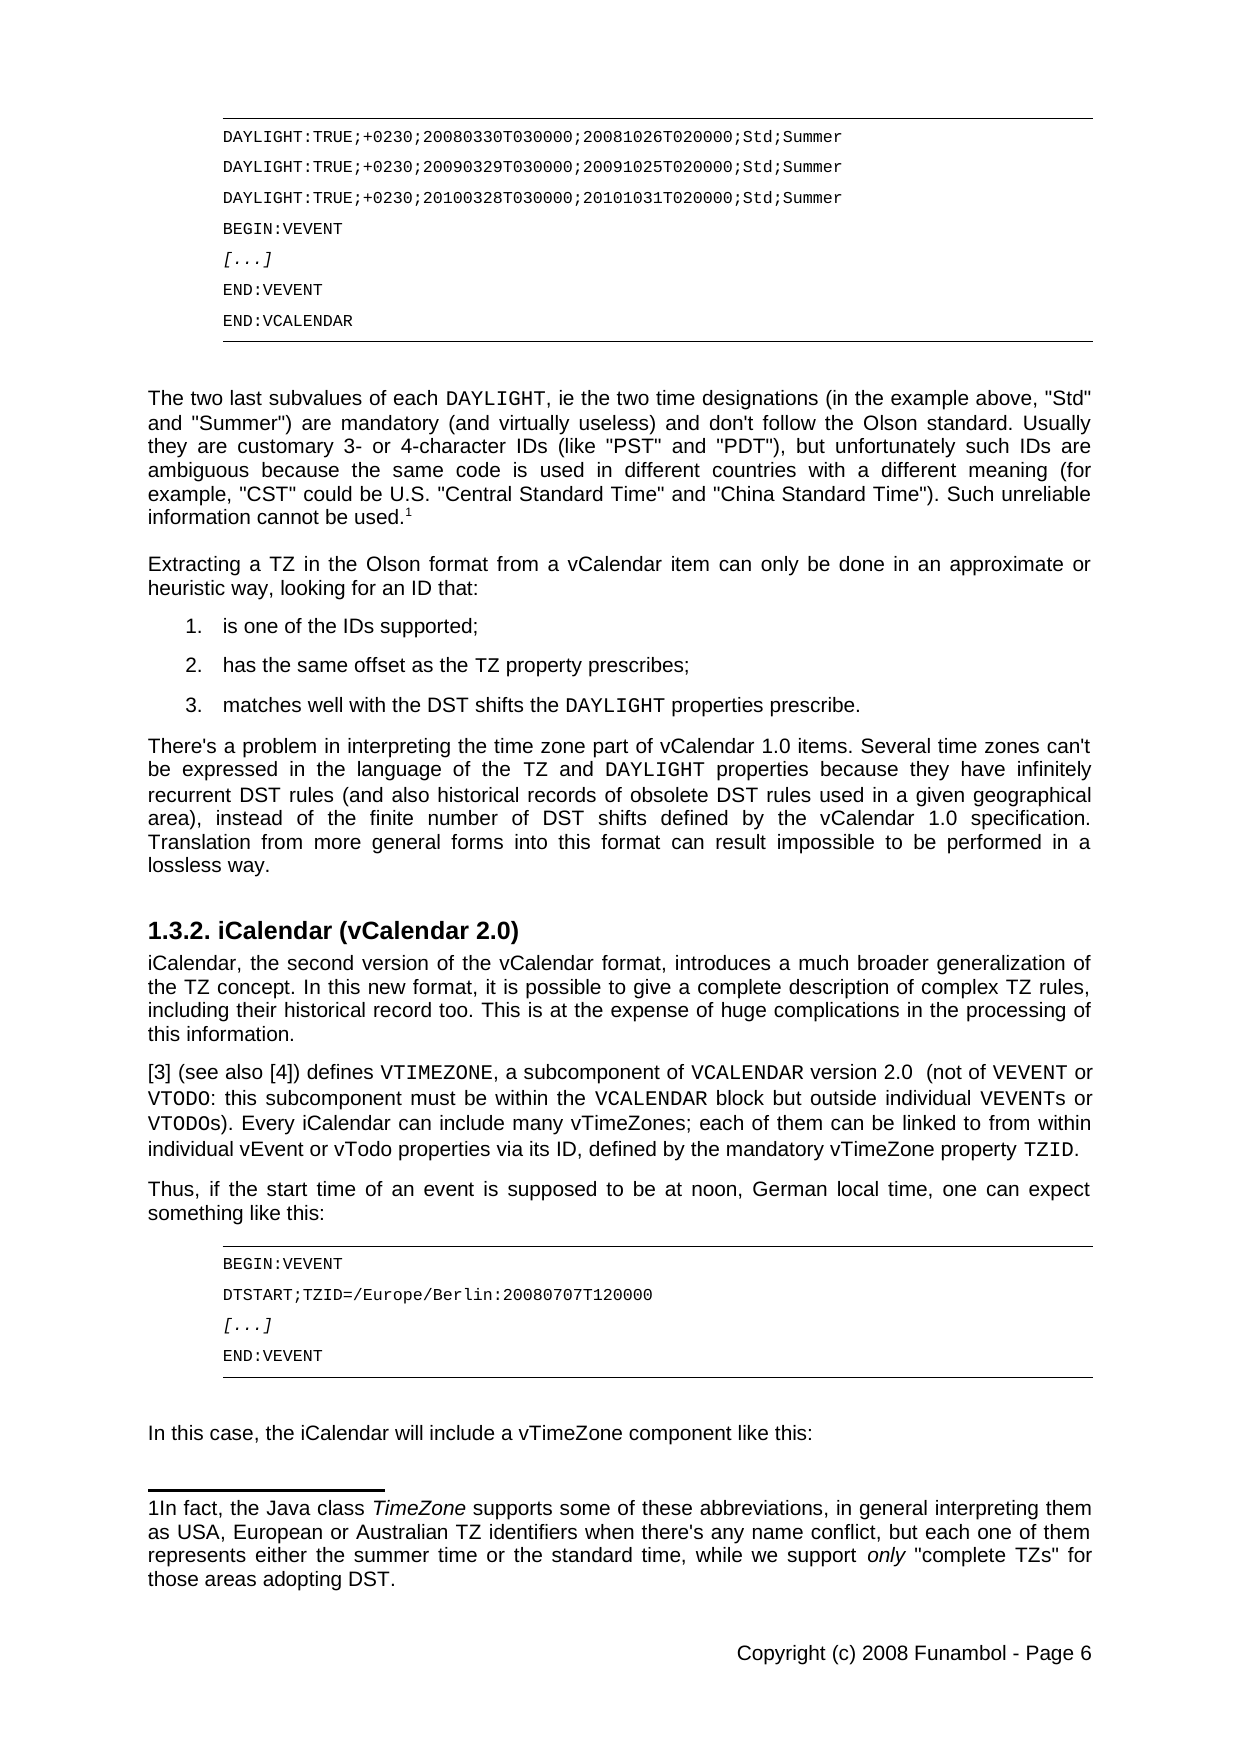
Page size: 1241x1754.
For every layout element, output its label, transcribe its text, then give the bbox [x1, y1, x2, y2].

list matches well with the DST shifts the DAYLIGHT properties prescribe. [185, 694, 1093, 719]
subtitle iCalendar (vCalendar 2.0) [148, 917, 1093, 945]
text DAYLIGHT:TRUE;+0230;20100328T030000;20101031T020000;Std;Summer [223, 179, 1093, 208]
text [...] [223, 1307, 1093, 1336]
text Thus, if the start time of an event is supposed to be at noon, German local time, one can expect something like this: [148, 1177, 1093, 1224]
text There's a problem in interpreting the time zone part of vCalendar 1.0 items. Several time zones can't be expressed in the language of the TZ and DAYLIGHT properties because they have infinitely recurrent DST rules (and also historical records of obsolete DST rules used in a given geographical area), instead of the finite number of DST shifts defined by the vCalendar 1.0 specification. Translation from more general forms into this format can result impossible to be performed in a lossless way. [148, 734, 1093, 877]
text DTSTART;TZID=/Europe/Berlin:20080707T120000 [223, 1276, 1093, 1305]
text In this case, the iCalendar will include a vTimeZone component like this: [148, 1422, 1093, 1445]
list is one of the IDs supported; [185, 615, 1093, 638]
text In fact, the Java class TimeZone supports some of these abbreviations, in general interpreting them as USA, European or Australian TZ identifiers when there's any name conflict, but each one of them represents either the summer time or the standard time, while we support only "complete TZs" for those areas adopting DST. [148, 1497, 1093, 1591]
text END:VEVENT [223, 271, 1093, 300]
text DAYLIGHT:TRUE;+0230;20090329T030000;20091025T020000;Std;Summer [223, 149, 1093, 178]
text END:VEVENT [223, 1337, 1093, 1377]
text DAYLIGHT:TRUE;+0230;20080330T030000;20081026T020000;Std;Summer [223, 119, 1093, 147]
text The two last subvalues of each DAYLIGHT, ie the two time designations (in the example above, "Std" and "Summer") are mandatory (and virtually useless) and don't follow the Olson standard. Usually they are customary 3- or 4-character IDs (like "PST" and "PDT"), but unfortunately such IDs are ambiguous because the same code is used in different countries with a different meaning (for example, "CST" could be U.S. "Central Standard Time" and "China Standard Time"). Such unreliable information cannot be used. Extracting a TZ in the Olson format from a vCalendar item can only be done in an approximate or heuristic way, looking for an ID that: [148, 386, 1093, 600]
text BEGIN:VEVENT [223, 1247, 1093, 1274]
text [...] [223, 241, 1093, 270]
text [3] (see also [4]) defines VTIMEZONE, a subcomponent of VCALENDAR version 2.0 (not of VEVENT or VTODO: this subcomponent must be within the VCALENDAR block but outside individual VEVENTs or VTODOs). Every iCalendar can include many vTimeZones; each of them can be linked to from within individual vEvent or vTodo properties via its ID, defined by the mandatory vTimeZone property TZID. [148, 1061, 1093, 1162]
text iCalendar, the second version of the vCalendar format, introduces a much broader generalization of the TZ concept. In this new format, it is possible to give a complete description of complex TZ rules, including their historical record too. This is at the expense of huge complications in the processing of this information. [148, 952, 1093, 1046]
text END:VCALENDAR [223, 302, 1093, 341]
text BEGIN:VEVENT [223, 210, 1093, 239]
list has the same offset as the TZ property prescribes; [185, 653, 1093, 679]
